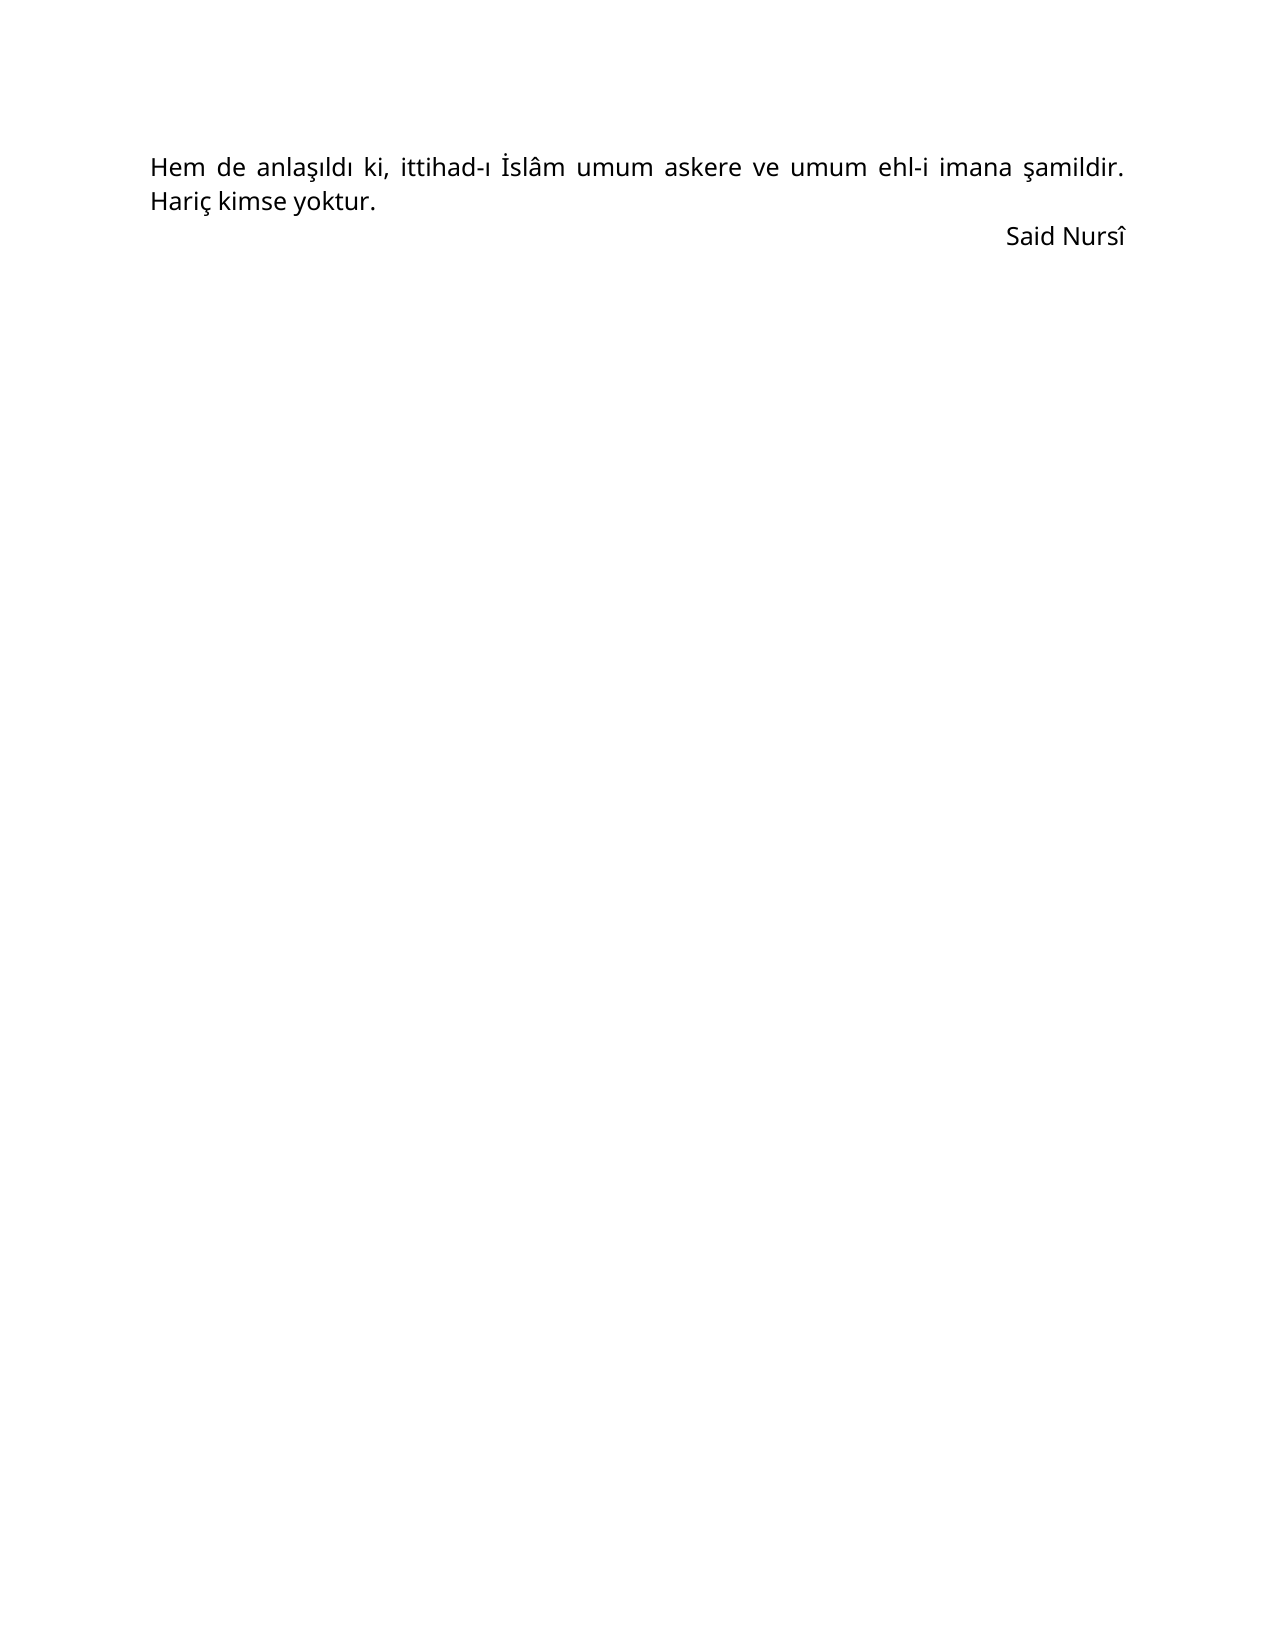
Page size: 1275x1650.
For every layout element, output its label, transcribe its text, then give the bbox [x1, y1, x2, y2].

text Hem de anlaşıldı ki, ittihad-ı İslâm umum askere ve umum ehl-i imana şamildir. Hariç kimse yoktur. [150, 150, 1125, 218]
text Said Nursî [150, 218, 1125, 252]
